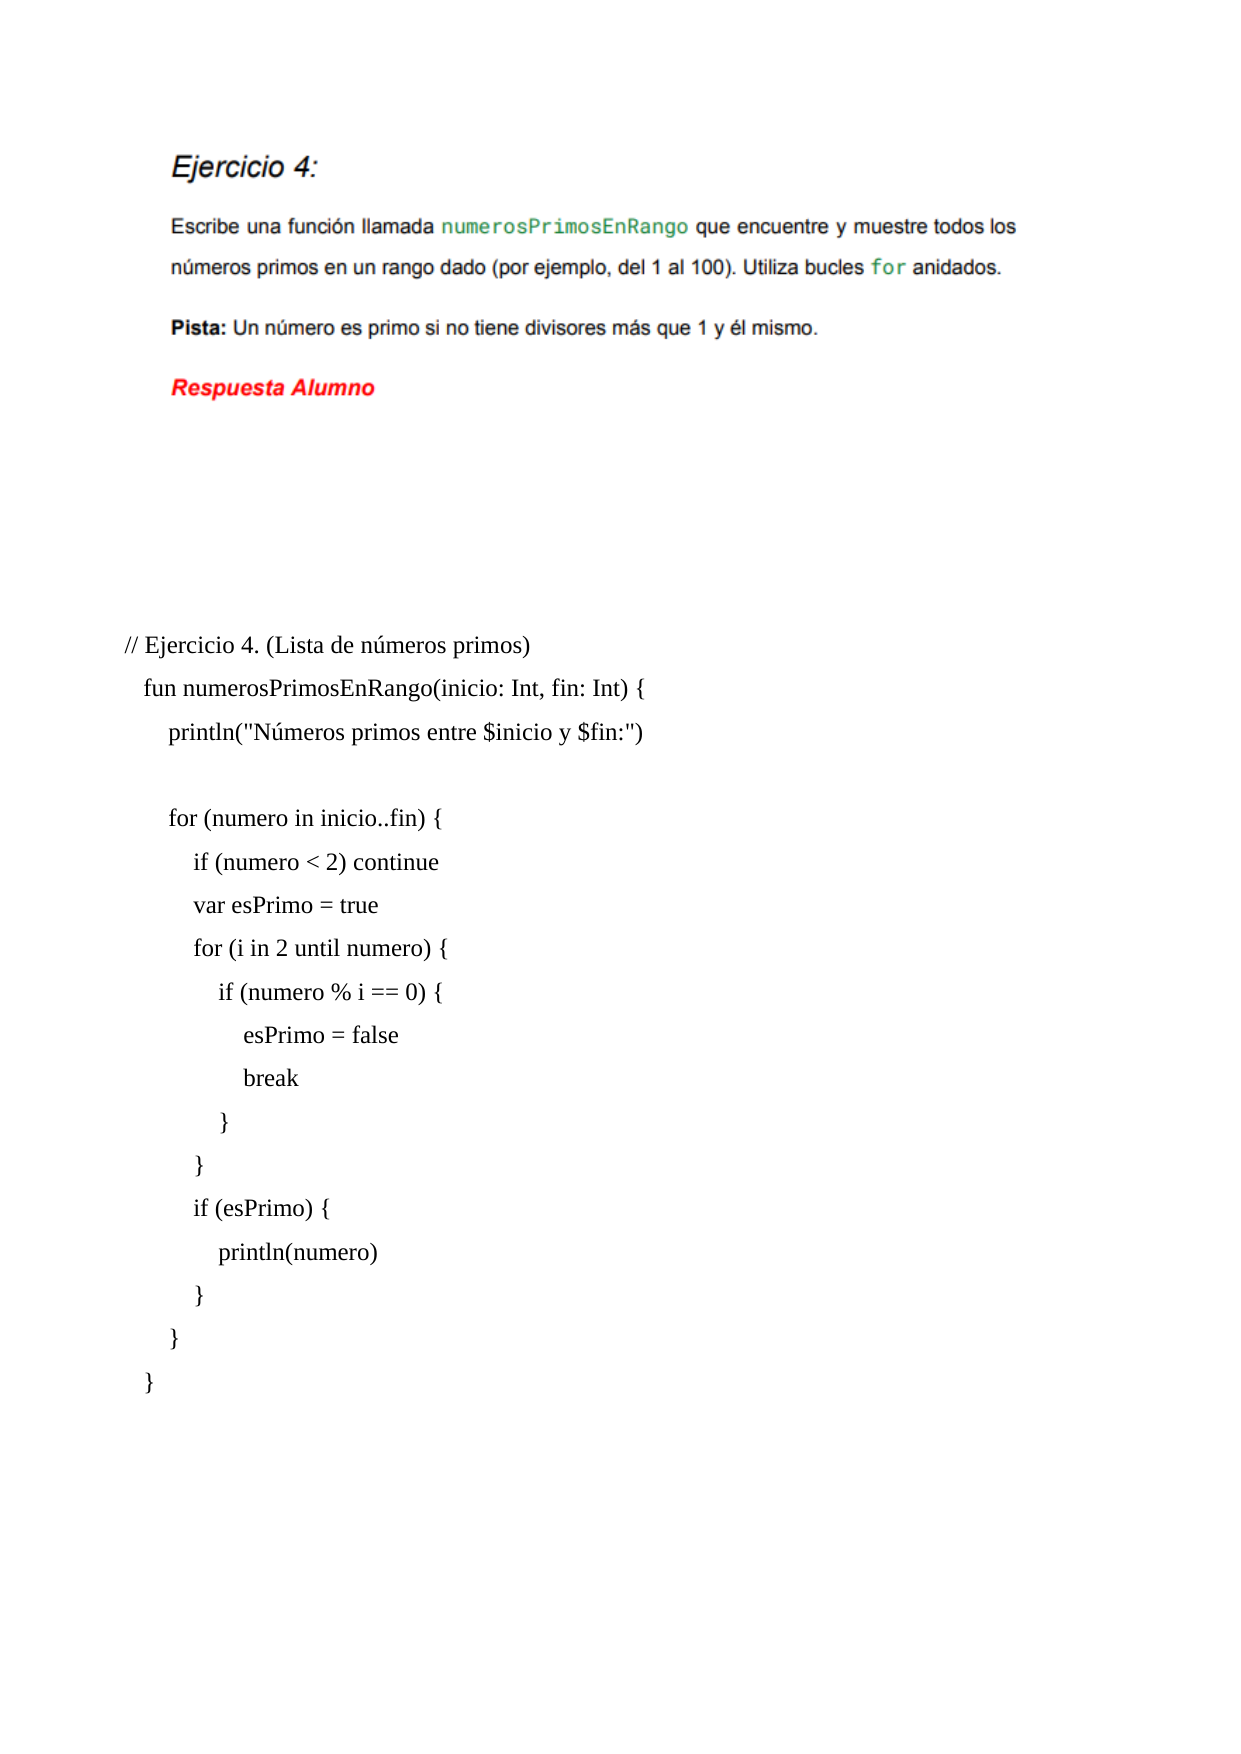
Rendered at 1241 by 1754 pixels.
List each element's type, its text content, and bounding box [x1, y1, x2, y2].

text } [118, 1367, 1122, 1396]
text if (numero % i == 0) { [118, 977, 1122, 1006]
text fun numerosPrimosEnRango(inicio: Int, fin: Int) { [118, 673, 1122, 702]
text } [118, 1107, 1122, 1136]
text println("Números primos entre $inicio y $fin:") [118, 717, 1122, 746]
text if (esPrimo) { [118, 1193, 1122, 1222]
text println(numero) [118, 1237, 1122, 1266]
text } [118, 1280, 1122, 1309]
text for (i in 2 until numero) { [118, 933, 1122, 962]
text var esPrimo = true [118, 890, 1122, 919]
text } [118, 1323, 1122, 1352]
text } [118, 1150, 1122, 1179]
text for (numero in inicio..fin) { [118, 803, 1122, 832]
text if (numero < 2) continue [118, 847, 1122, 876]
picture [118, 118, 1123, 573]
text break [118, 1063, 1122, 1092]
text esPrimo = false [118, 1020, 1122, 1049]
text // Ejercicio 4. (Lista de números primos) [118, 630, 1122, 659]
